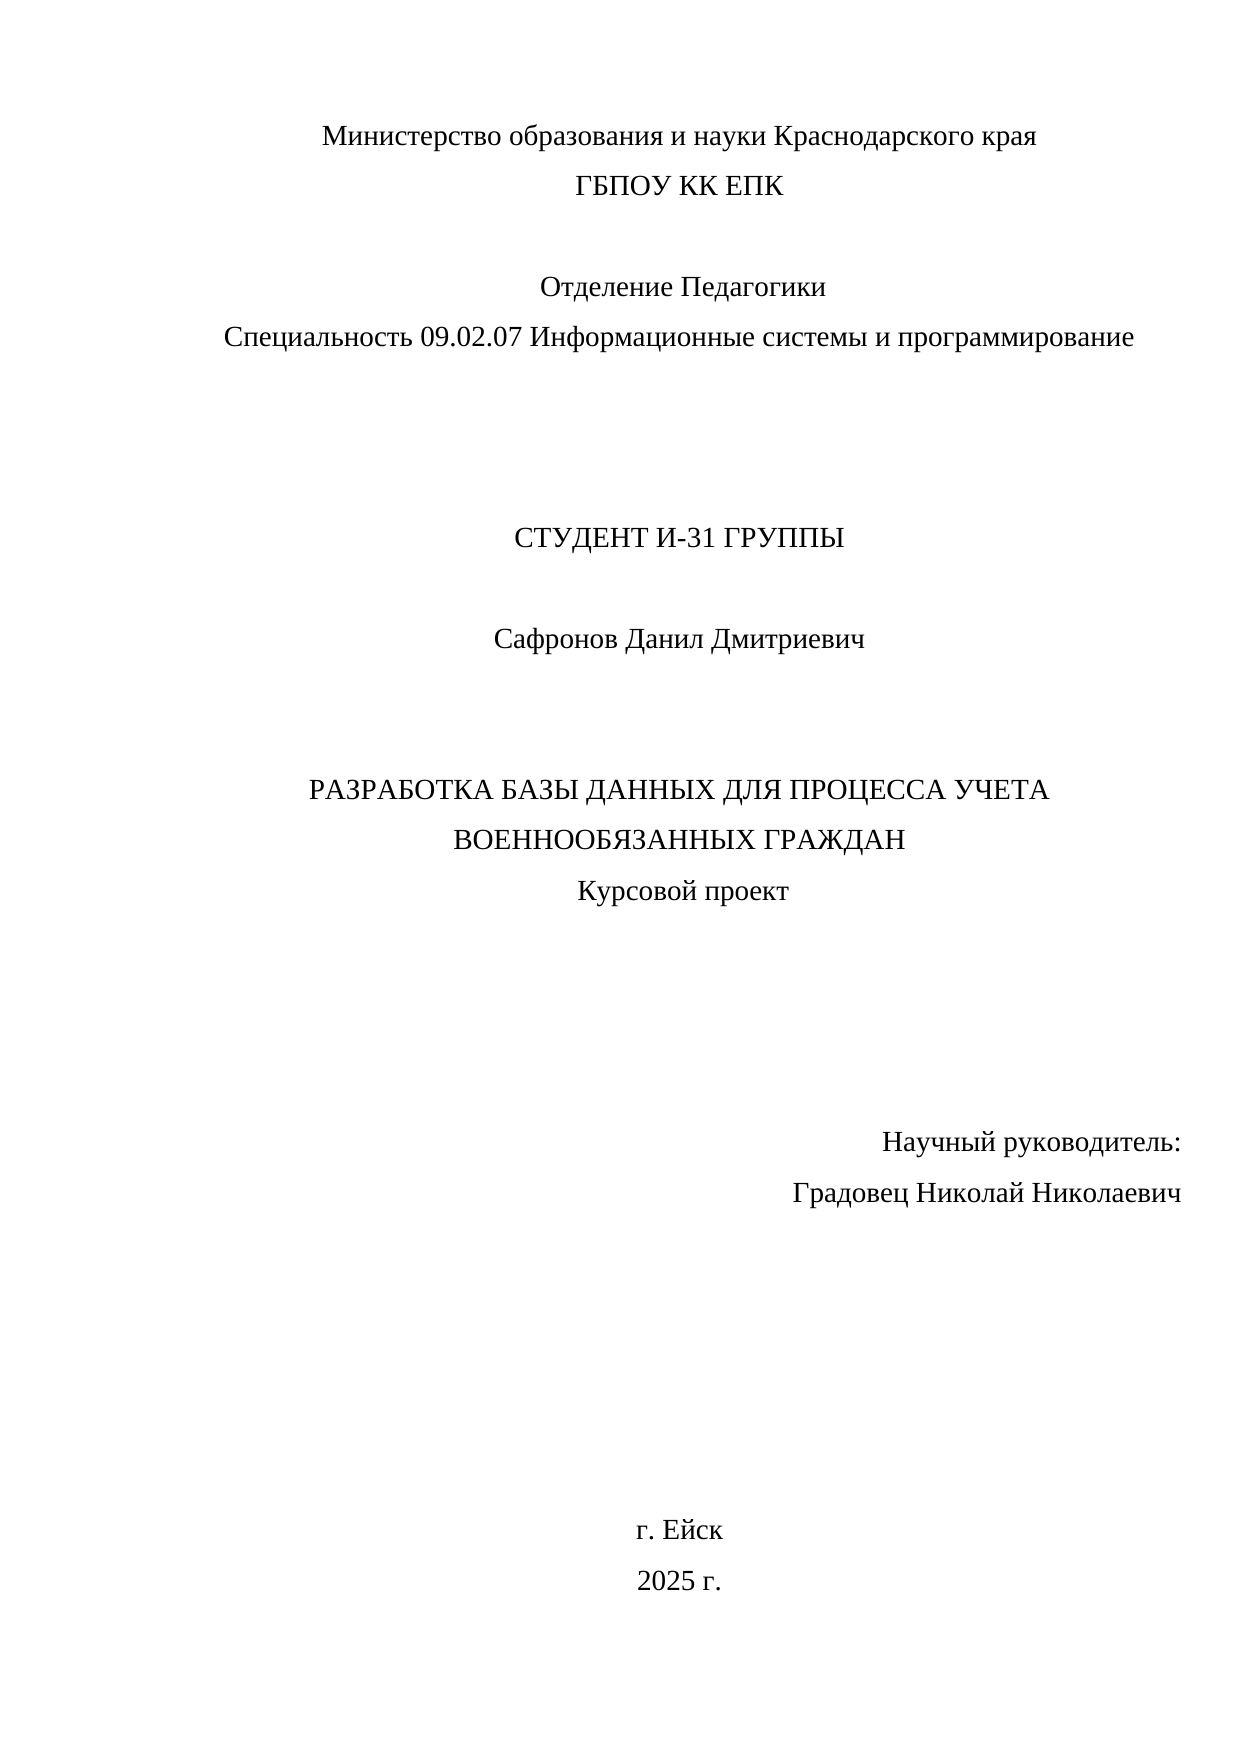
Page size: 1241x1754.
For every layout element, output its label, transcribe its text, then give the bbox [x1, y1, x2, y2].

text Курсовой проект [177, 873, 1181, 906]
text ГБПОУ КК ЕПК [177, 168, 1181, 202]
text Сафронов Данил Дмитриевич [177, 621, 1181, 655]
text СТУДЕНТ И-31 ГРУППЫ [177, 521, 1181, 554]
text Градовец Николай Николаевич [177, 1175, 1181, 1208]
text Научный руководитель: [177, 1124, 1181, 1158]
text Отделение Педагогики [177, 269, 1181, 303]
text Специальность 09.02.07 Информационные системы и программирование [177, 319, 1181, 353]
text Министерство образования и науки Краснодарского края [177, 118, 1181, 152]
text 2025 г. [177, 1563, 1181, 1596]
text РАЗРАБОТКА БАЗЫ ДАННЫХ ДЛЯ ПРОЦЕССА УЧЕТА [177, 772, 1181, 806]
text г. Ейск [177, 1512, 1181, 1546]
text ВОЕННООБЯЗАННЫХ ГРАЖДАН [177, 822, 1181, 856]
